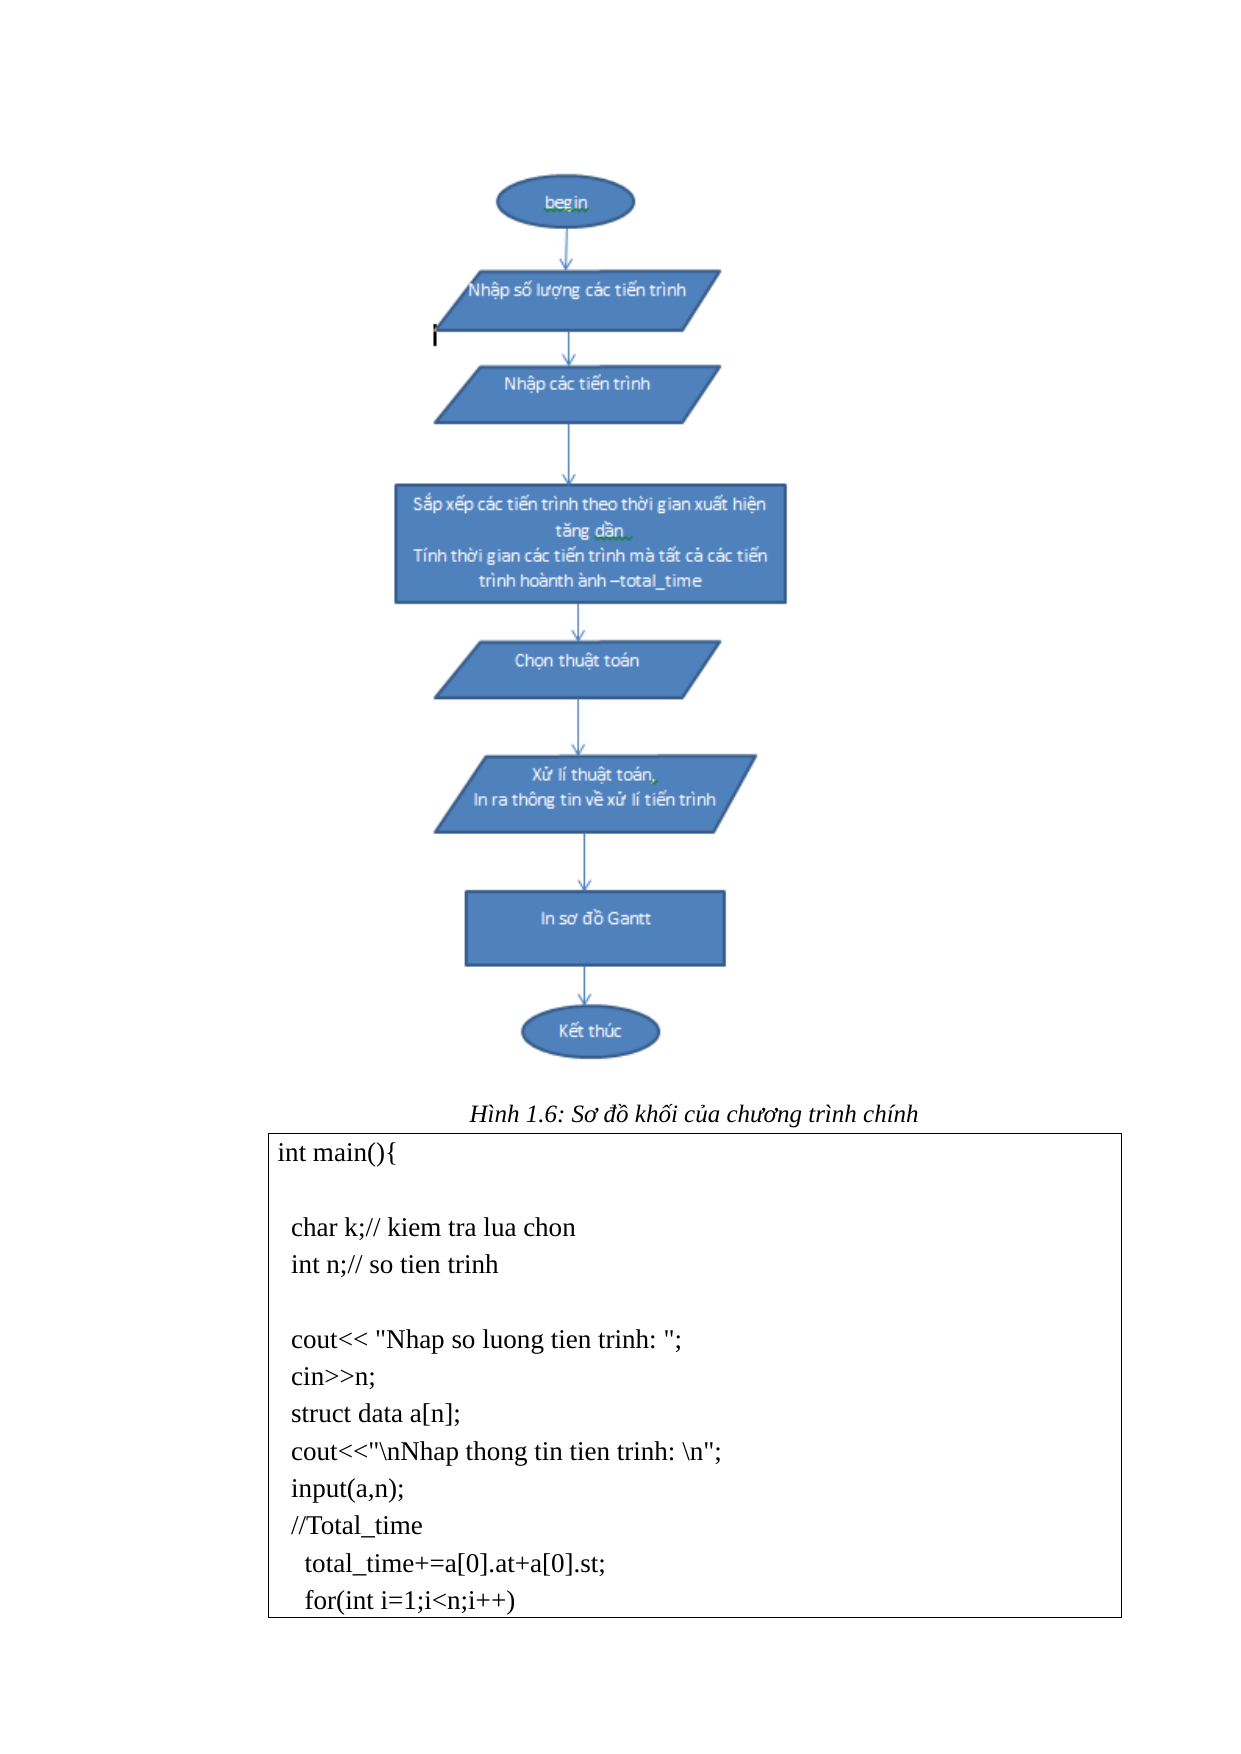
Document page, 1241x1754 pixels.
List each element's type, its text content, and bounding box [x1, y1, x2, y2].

picture [268, 118, 895, 1092]
list char k;// kiem tra lua chon [269, 1208, 1121, 1242]
list cout<<"\nNhap thong tin tien trinh: \n"; [269, 1432, 1121, 1466]
list cout<< "Nhap so luong tien trinh: "; [269, 1320, 1121, 1354]
list int n;// so tien trinh [269, 1245, 1121, 1279]
list input(a,n); [269, 1469, 1121, 1503]
list //Total_time [269, 1506, 1121, 1541]
list struct data a[n]; [269, 1394, 1121, 1429]
list int main(){ [269, 1134, 1121, 1168]
list total_time+=a[0].at+a[0].st; [269, 1543, 1121, 1578]
list cin>>n; [269, 1357, 1121, 1391]
list for(int i=1;i<n;i++) [269, 1581, 1121, 1617]
list Hình 1.6: Sơ đồ khối của chương trình chính [268, 1099, 1122, 1128]
